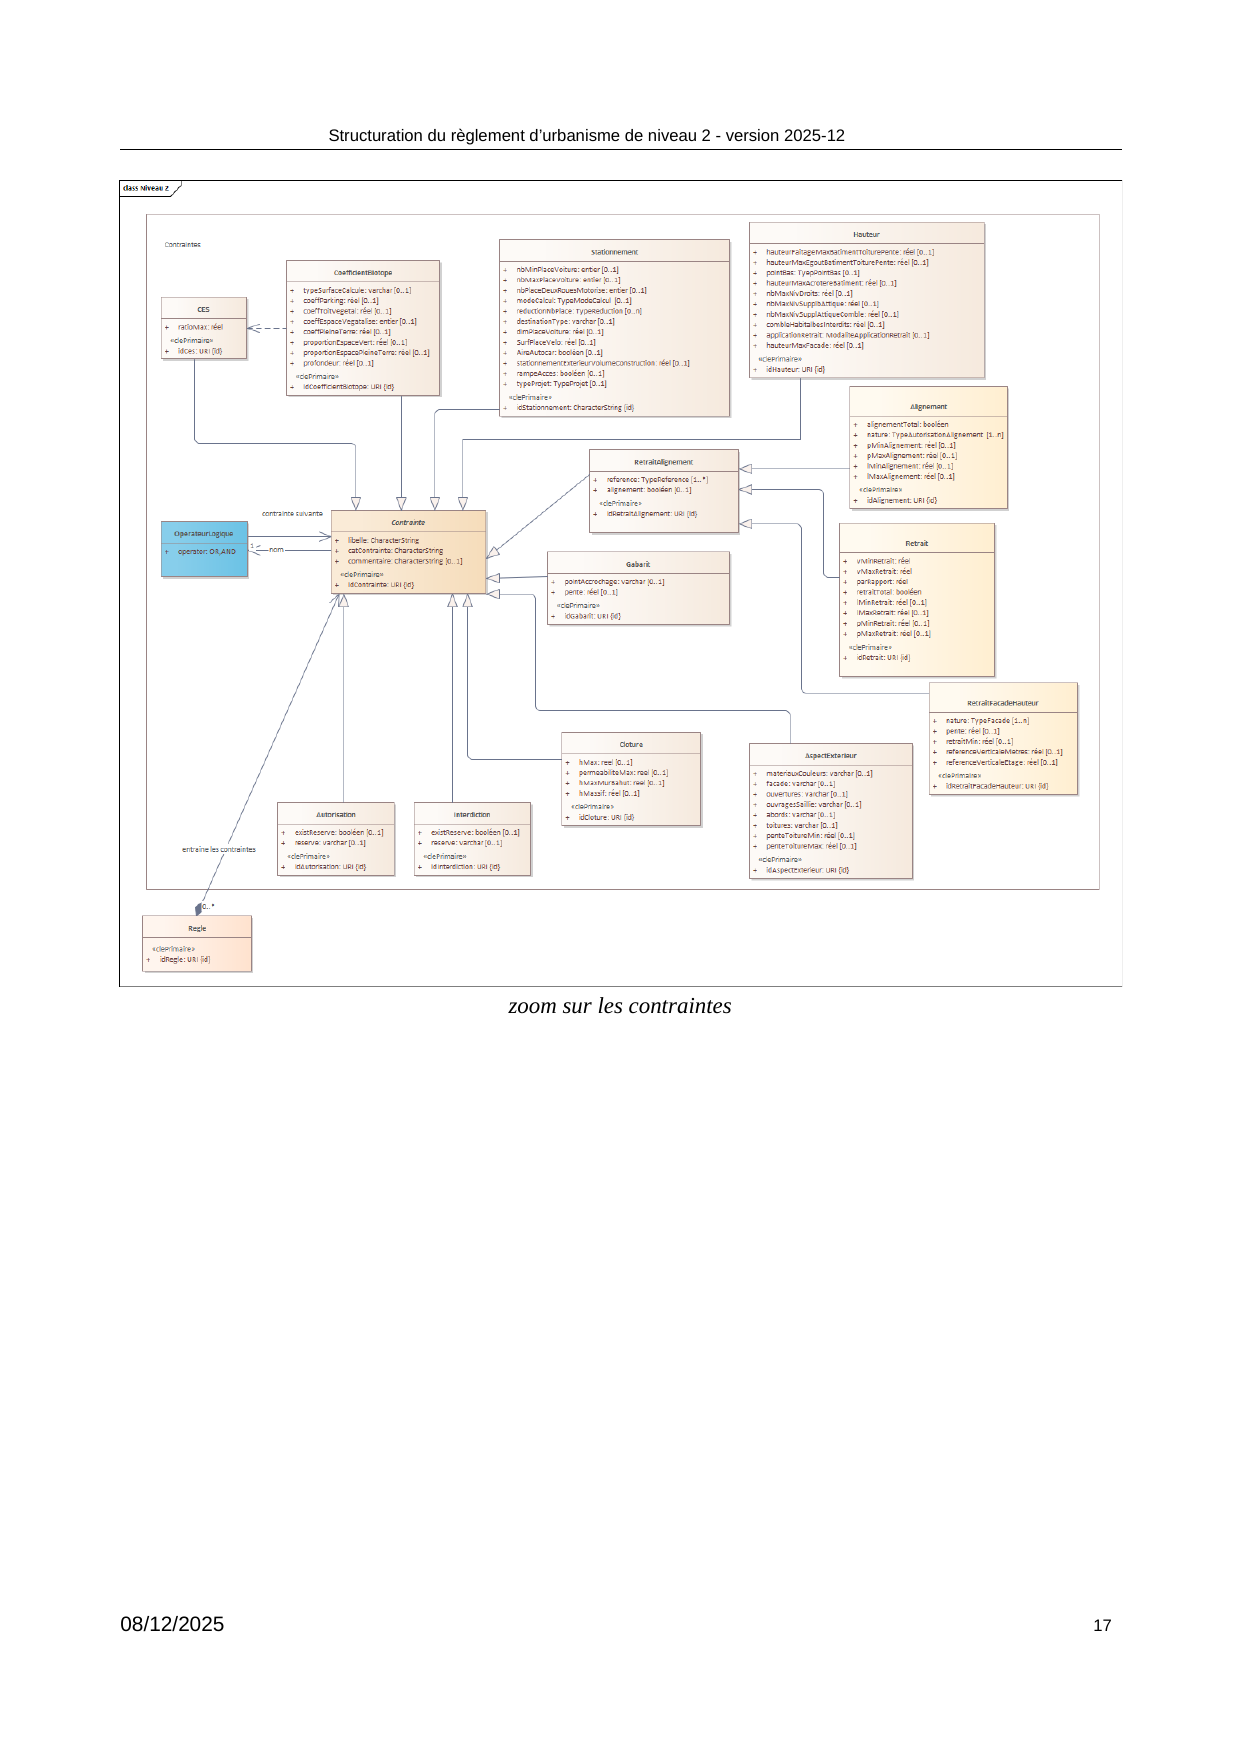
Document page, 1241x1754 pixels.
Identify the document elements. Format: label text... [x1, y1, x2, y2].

text zoom sur les contraintes [118, 993, 1122, 1019]
picture [118, 179, 1123, 987]
